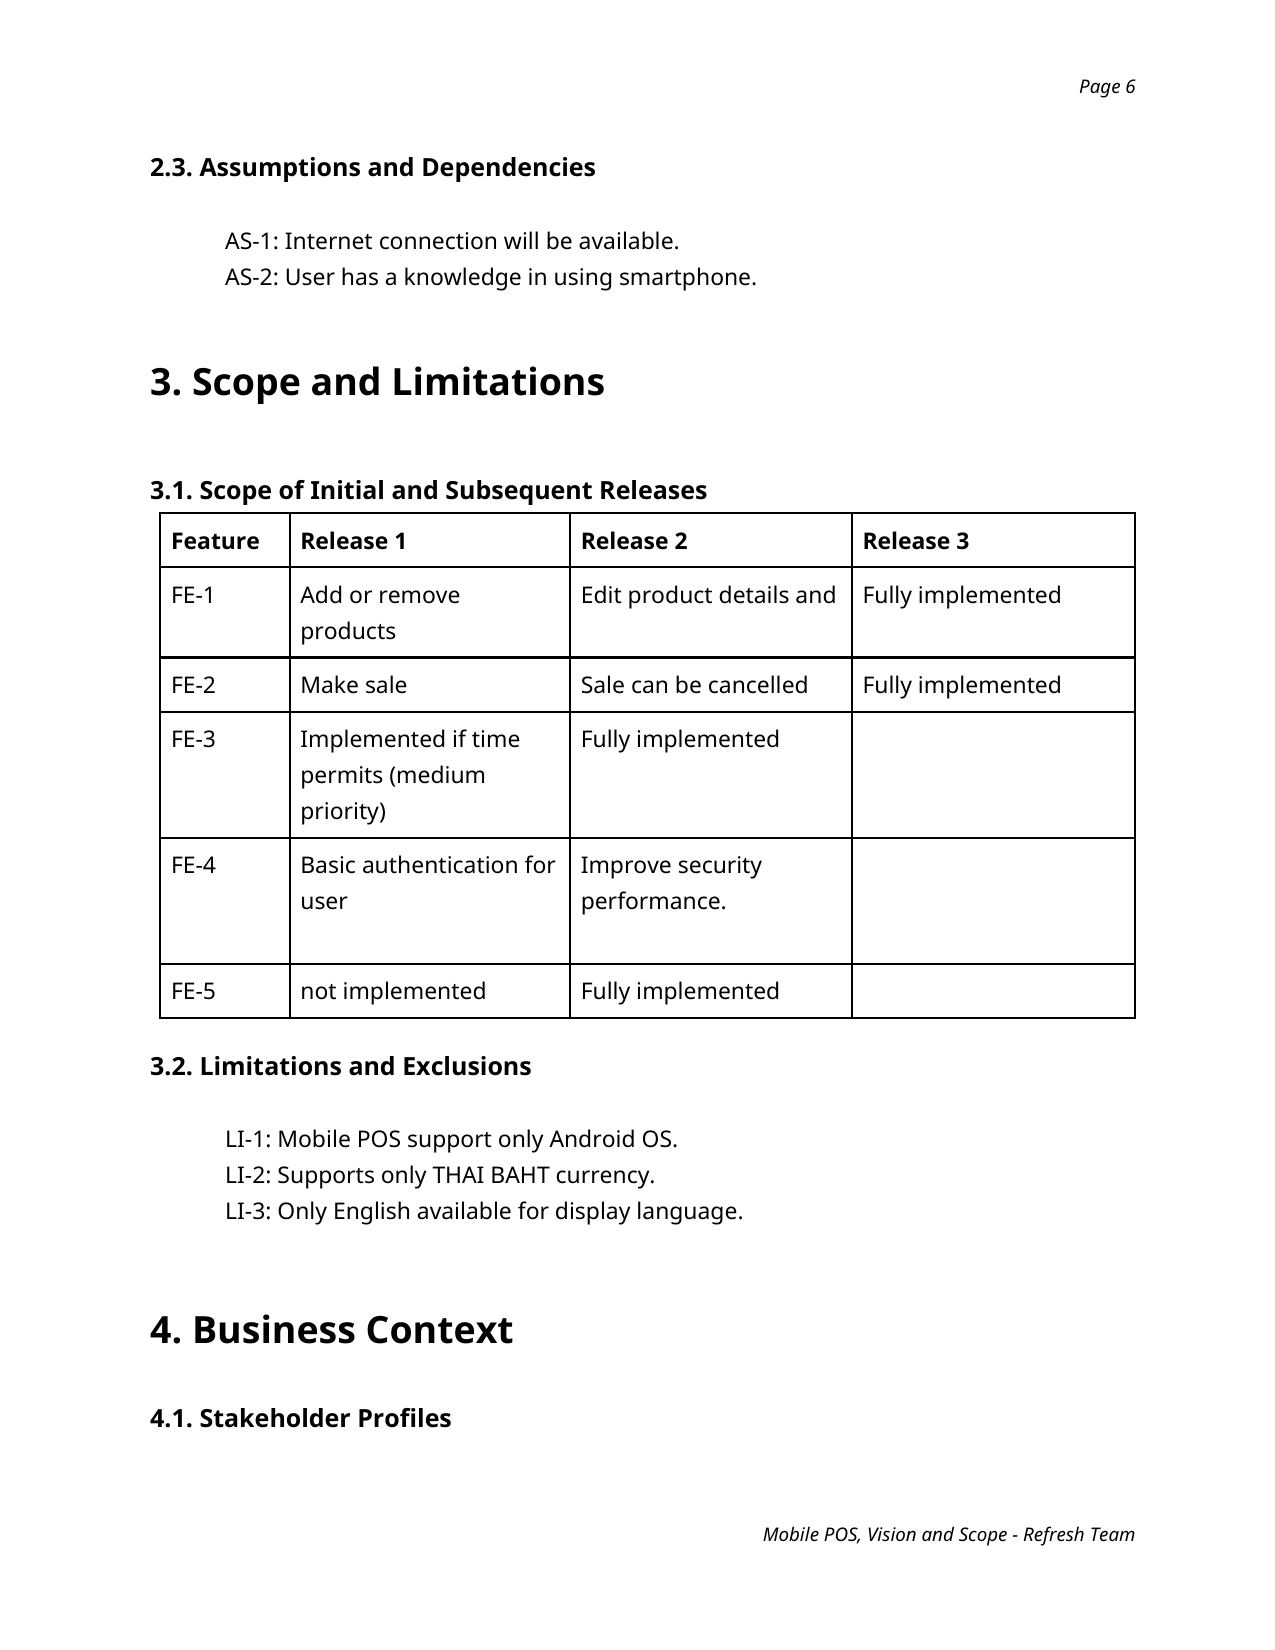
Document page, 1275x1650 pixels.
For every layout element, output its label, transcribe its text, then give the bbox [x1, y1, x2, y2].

table_cell Fully implemented [571, 713, 851, 837]
table_cell FE-4 [161, 839, 289, 963]
text 3.1. Scope of Initial and Subsequent Releases [150, 473, 1137, 507]
text 4.1. Stakeholder Profiles [150, 1401, 1137, 1435]
table_cell [853, 839, 1134, 963]
text LI-1: Mobile POS support only Android OS. [150, 1123, 1137, 1154]
table_cell Fully implemented [571, 965, 851, 1017]
table_cell Make sale [291, 659, 569, 711]
table_cell FE-1 [161, 568, 289, 656]
table_cell [853, 965, 1134, 1017]
table_cell Sale can be cancelled [571, 659, 851, 711]
table_cell Fully implemented [853, 568, 1134, 656]
text AS-1: Internet connection will be available. [150, 225, 1137, 256]
text 4. Business Context [150, 1303, 1137, 1354]
table_header Feature [161, 514, 289, 566]
table_cell Implemented if time permits (medium priority) [291, 713, 569, 837]
table_cell Edit product details and [571, 568, 851, 656]
text 3.2. Limitations and Exclusions [150, 1048, 1137, 1082]
table_cell Fully implemented [853, 659, 1134, 711]
table_cell [853, 713, 1134, 837]
text LI-3: Only English available for display language. [150, 1195, 1137, 1226]
text 2.3. Assumptions and Dependencies [150, 150, 1137, 184]
text AS-2: User has a knowledge in using smartphone. [150, 261, 1137, 292]
table_header Release 2 [571, 514, 851, 566]
table_header Release 3 [853, 514, 1134, 566]
text LI-2: Supports only THAI BAHT currency. [150, 1159, 1137, 1191]
text 3. Scope and Limitations [150, 356, 1137, 407]
table_header Release 1 [291, 514, 569, 566]
table_cell FE-5 [161, 965, 289, 1017]
table_cell Improve security performance. [571, 839, 851, 963]
table_cell Add or remove products [291, 568, 569, 656]
table_cell FE-2 [161, 659, 289, 711]
table_cell Basic authentication for user [291, 839, 569, 963]
table_cell FE-3 [161, 713, 289, 837]
table_cell not implemented [291, 965, 569, 1017]
